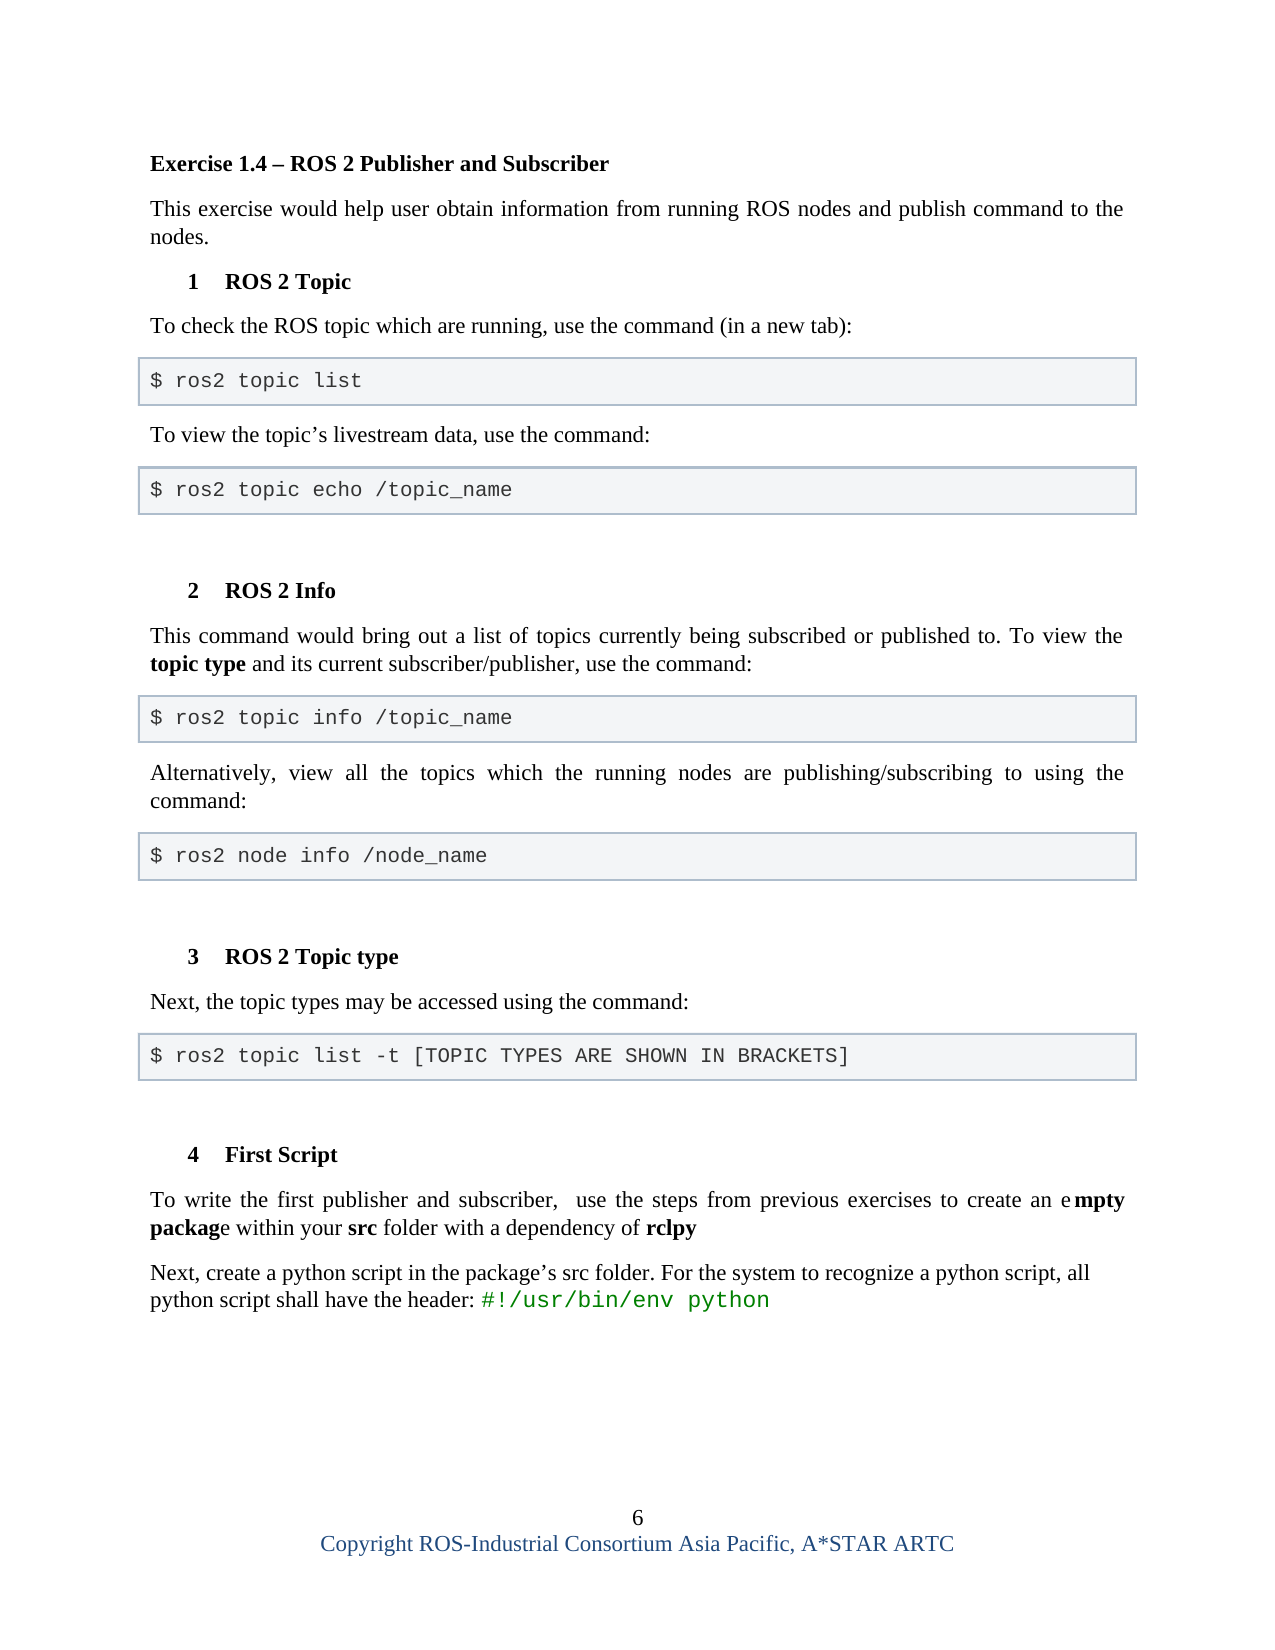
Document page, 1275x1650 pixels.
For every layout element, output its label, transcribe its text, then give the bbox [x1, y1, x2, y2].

text Alternatively, view all the topics which the running nodes are publishing/subscribing to using the command: [150, 759, 1125, 814]
text This exercise would help user obtain information from running ROS nodes and publish command to the nodes. [150, 195, 1125, 249]
list ROS 2 Topic [187, 268, 1125, 294]
list ROS 2 Info [187, 577, 1125, 603]
text $ ros2 topic list [140, 359, 1135, 404]
text Exercise 1.4 – ROS 2 Publisher and Subscriber [150, 150, 1125, 176]
text This command would bring out a list of topics currently being subscribed or published to. To view the topic type and its current subscriber/publisher, use the command: [150, 622, 1125, 676]
list First Script [187, 1142, 1125, 1168]
text $ ros2 topic echo /topic_name [140, 469, 1135, 513]
text Next, the topic types may be accessed using the command: [150, 988, 1125, 1014]
text $ ros2 topic list -t [TOPIC TYPES ARE SHOWN IN BRACKETS] [140, 1035, 1135, 1079]
text Next, create a python script in the package’s src folder. For the system to recognize a python script, all python script shall have the header: #!/usr/bin/env python [150, 1259, 1125, 1314]
text $ ros2 node info /node_name [140, 834, 1135, 879]
text To view the topic’s livestream data, use the command: [150, 422, 1125, 448]
text To write the first publisher and subscriber, use the steps from previous exercises to create an empty package within your src folder with a dependency of rclpy [150, 1186, 1125, 1241]
list ROS 2 Topic type [187, 943, 1125, 969]
text $ ros2 topic info /topic_name [140, 697, 1135, 741]
text To check the ROS topic which are running, use the command (in a new tab): [150, 312, 1125, 339]
